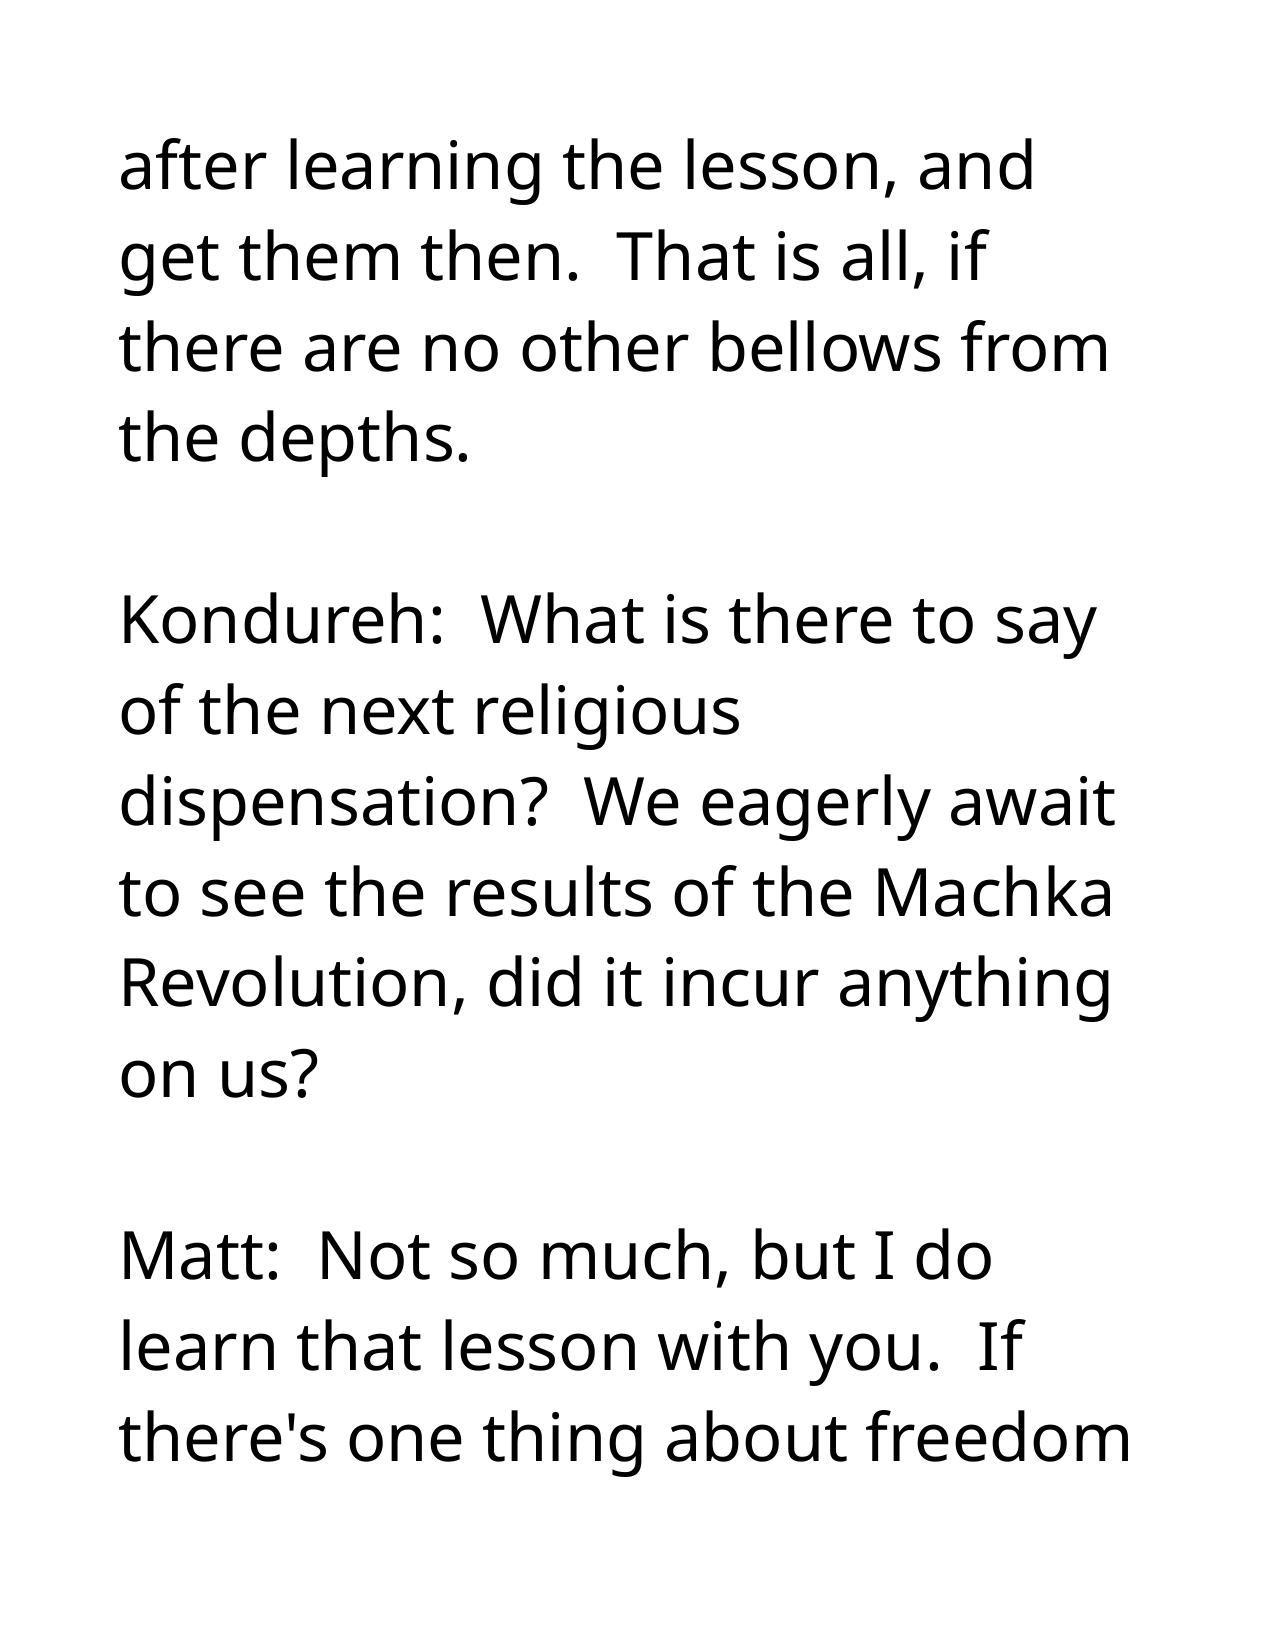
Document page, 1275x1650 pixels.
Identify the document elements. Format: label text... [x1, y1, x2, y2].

text after learning the lesson, and get them then. That is all, if there are no other bellows from the depths. [118, 118, 1157, 481]
text Matt: Not so much, but I do learn that lesson with you. If there's one thing about freedom [118, 1208, 1157, 1481]
text Kondureh: What is there to say of the next religious dispensation? We eagerly await to see the results of the Machka Revolution, did it incur anything on us? [118, 572, 1157, 1117]
